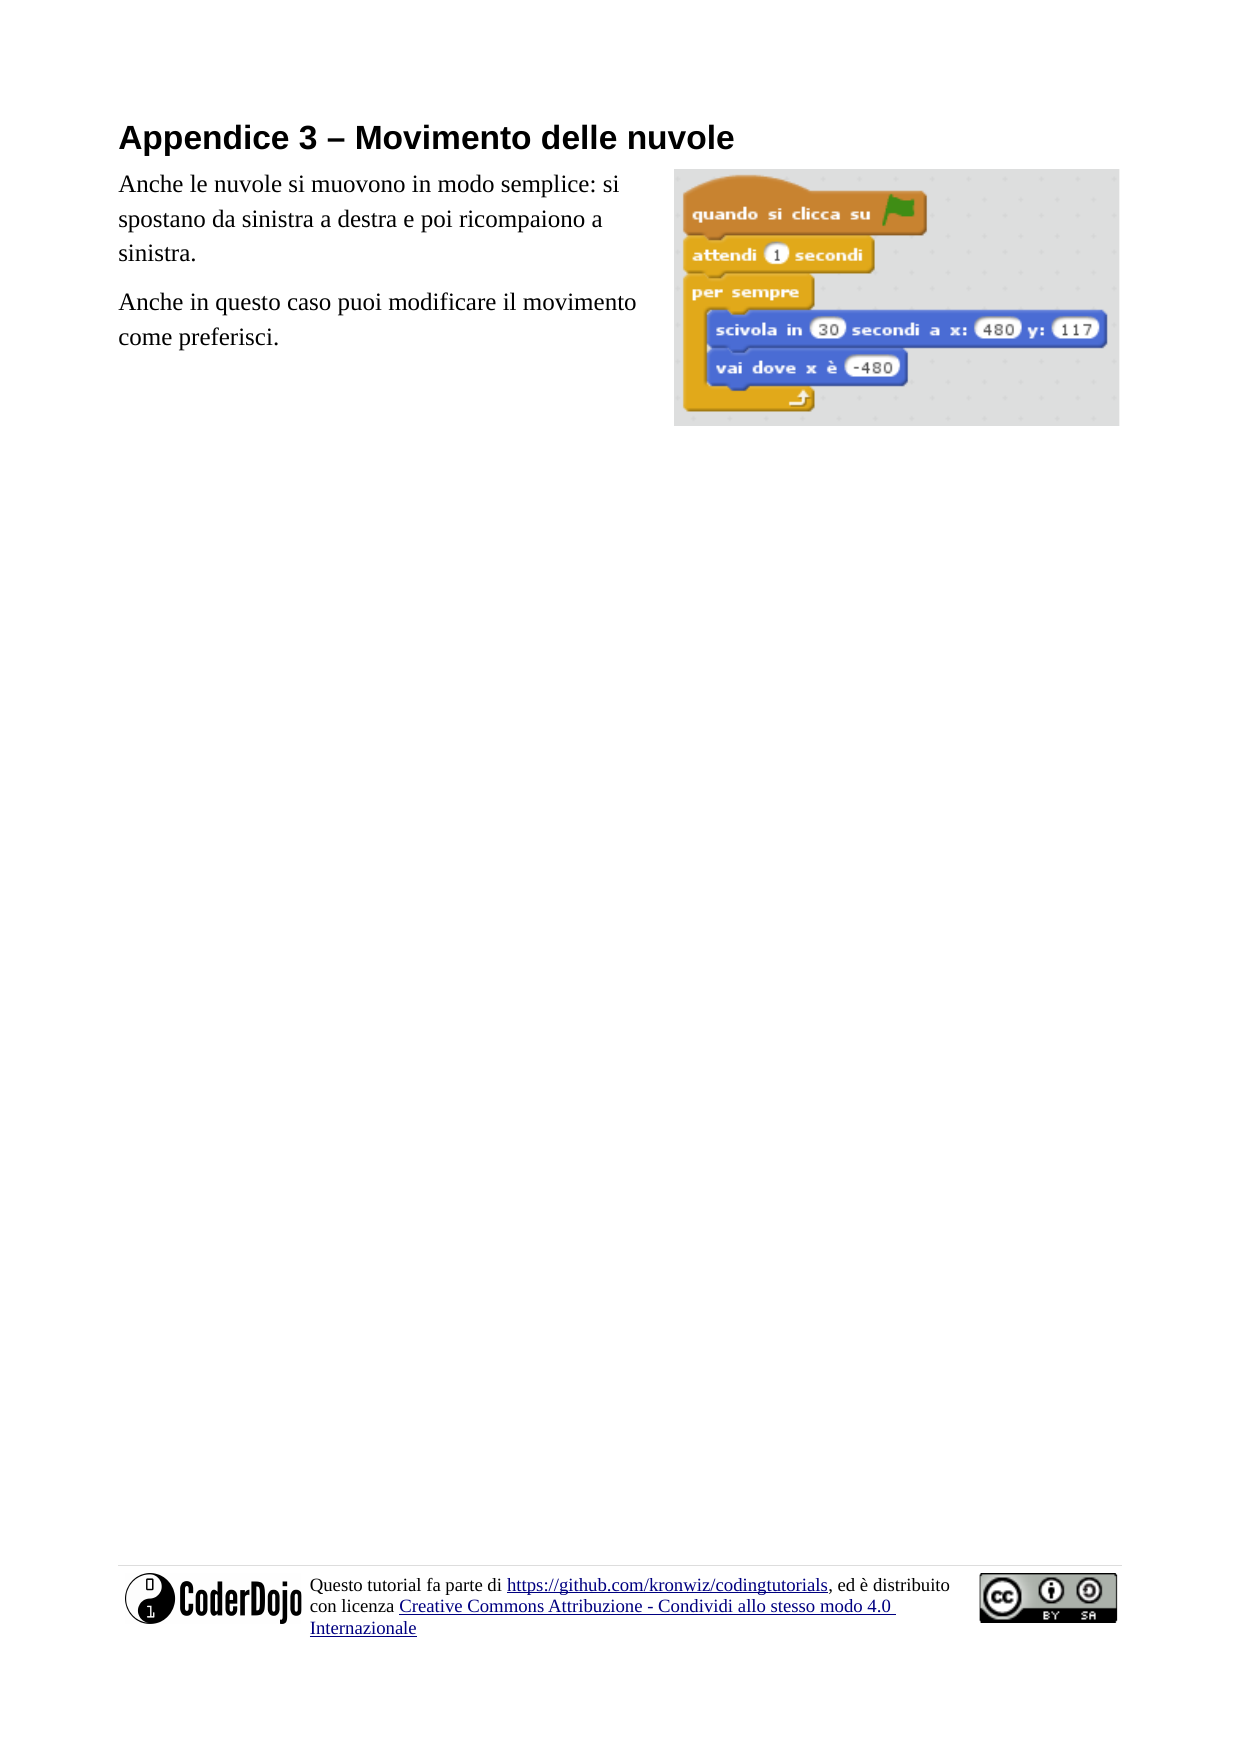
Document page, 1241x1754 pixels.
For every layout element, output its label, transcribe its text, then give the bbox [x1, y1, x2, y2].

picture [979, 1573, 1118, 1623]
picture [674, 169, 1120, 426]
text Anche le nuvole si muovono in modo semplice: si spostano da sinistra a destra e poi ricompaiono a sinistra. [118, 169, 674, 267]
text Anche in questo caso puoi modificare il movimento come preferisci. [118, 287, 674, 351]
subtitle Appendice 3 – Movimento delle nuvole [118, 118, 1122, 157]
picture [125, 1573, 302, 1624]
